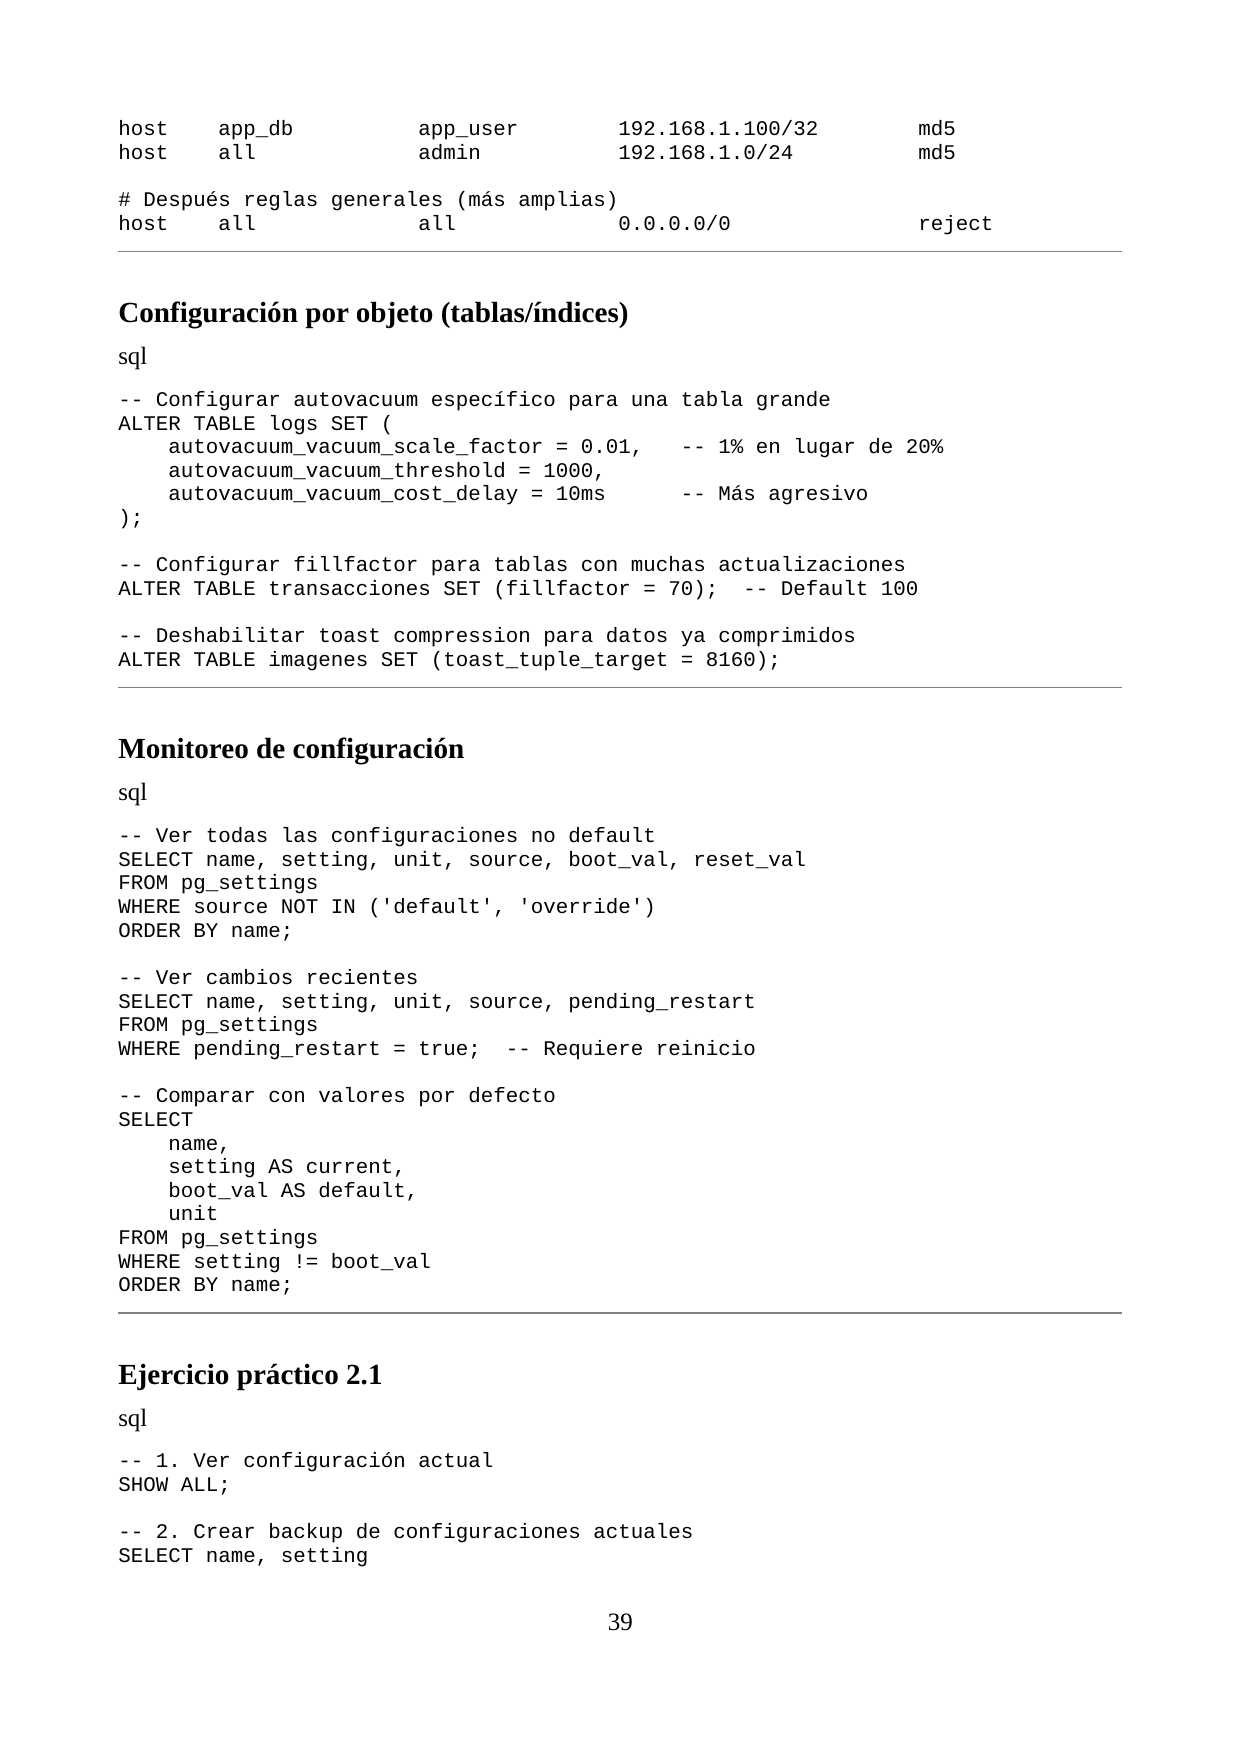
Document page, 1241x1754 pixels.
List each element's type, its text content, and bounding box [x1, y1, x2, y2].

text -- Configurar fillfactor para tablas con muchas actualizaciones [118, 554, 1122, 578]
text WHERE source NOT IN ('default', 'override') [118, 896, 1122, 920]
text WHERE pending_restart = true; -- Requiere reinicio [118, 1038, 1122, 1062]
text autovacuum_vacuum_scale_factor = 0.01, -- 1% en lugar de 20% [118, 436, 1122, 460]
text ); [118, 507, 1122, 531]
text name, [118, 1132, 1122, 1156]
text -- Comparar con valores por defecto [118, 1085, 1122, 1109]
text ALTER TABLE imagenes SET (toast_tuple_target = 8160); [118, 649, 1122, 673]
subtitle Ejercicio práctico 2.1 [118, 1357, 1122, 1390]
text FROM pg_settings [118, 1014, 1122, 1038]
text autovacuum_vacuum_cost_delay = 10ms -- Más agresivo [118, 483, 1122, 507]
text # Después reglas generales (más amplias) [118, 189, 1122, 213]
text -- Ver todas las configuraciones no default [118, 825, 1122, 849]
text ALTER TABLE transacciones SET (fillfactor = 70); -- Default 100 [118, 578, 1122, 602]
text setting AS current, [118, 1156, 1122, 1180]
text SELECT name, setting [118, 1545, 1122, 1569]
text ALTER TABLE logs SET ( [118, 412, 1122, 436]
text FROM pg_settings [118, 872, 1122, 896]
text host all admin 192.168.1.0/24 md5 [118, 142, 1122, 165]
text -- Configurar autovacuum específico para una tabla grande [118, 389, 1122, 412]
text sql [118, 777, 1122, 806]
text -- Ver cambios recientes [118, 967, 1122, 991]
text boot_val AS default, [118, 1180, 1122, 1203]
text SELECT name, setting, unit, source, pending_restart [118, 991, 1122, 1014]
text WHERE setting != boot_val [118, 1251, 1122, 1274]
text -- 2. Crear backup de configuraciones actuales [118, 1521, 1122, 1545]
text ORDER BY name; [118, 920, 1122, 943]
text sql [118, 1403, 1122, 1432]
text -- 1. Ver configuración actual [118, 1451, 1122, 1474]
text host all all 0.0.0.0/0 reject [118, 213, 1122, 236]
text unit [118, 1203, 1122, 1227]
text -- Deshabilitar toast compression para datos ya comprimidos [118, 625, 1122, 649]
text host app_db app_user 192.168.1.100/32 md5 [118, 118, 1122, 142]
text autovacuum_vacuum_threshold = 1000, [118, 460, 1122, 483]
text SHOW ALL; [118, 1474, 1122, 1498]
text SELECT name, setting, unit, source, boot_val, reset_val [118, 849, 1122, 872]
subtitle Configuración por objeto (tablas/índices) [118, 295, 1122, 329]
subtitle Monitoreo de configuración [118, 731, 1122, 765]
text ORDER BY name; [118, 1274, 1122, 1298]
text sql [118, 341, 1122, 370]
text SELECT [118, 1109, 1122, 1132]
text FROM pg_settings [118, 1227, 1122, 1251]
